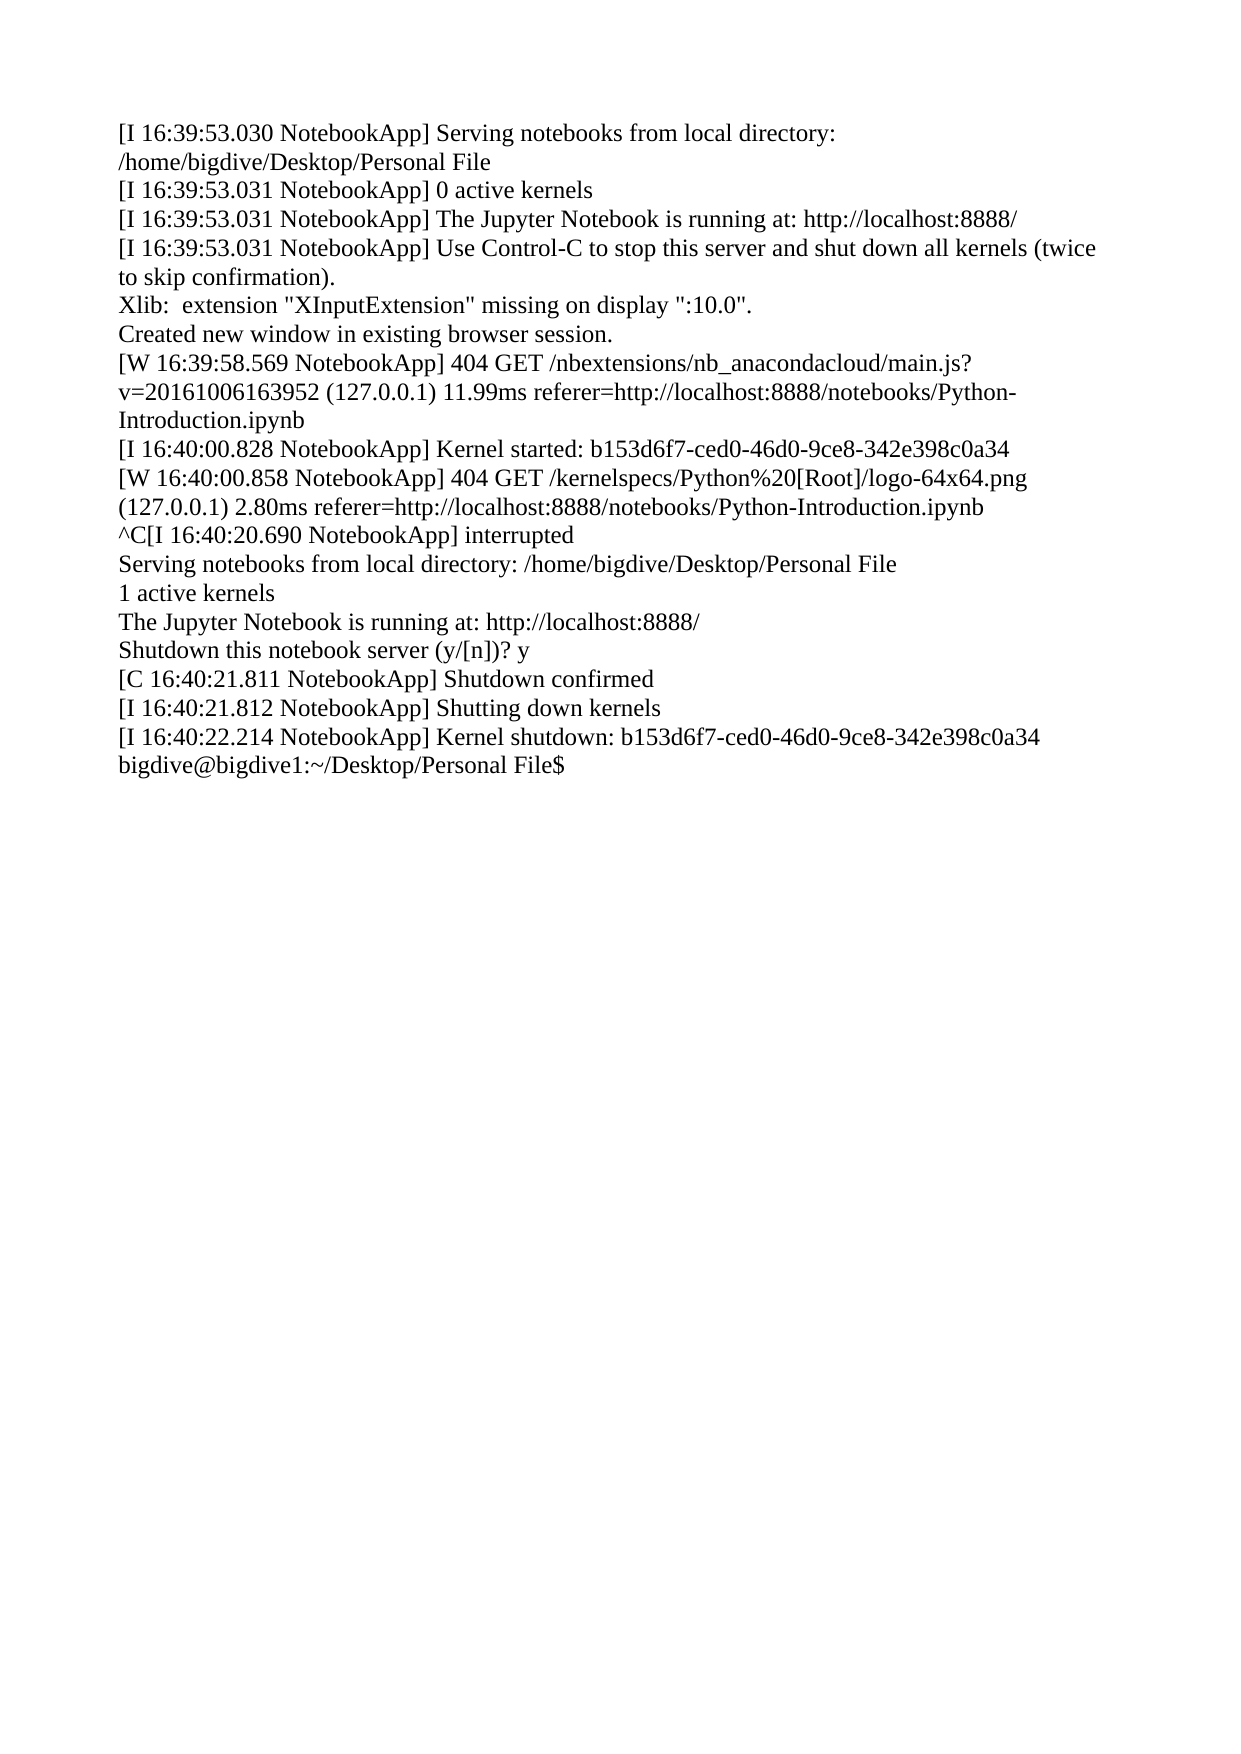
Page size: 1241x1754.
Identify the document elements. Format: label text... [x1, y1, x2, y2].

text [W 16:40:00.858 NotebookApp] 404 GET /kernelspecs/Python%20[Root]/logo-64x64.png (127.0.0.1) 2.80ms referer=http://localhost:8888/notebooks/Python-Introduction.ipynb [118, 463, 1122, 521]
text ^C[I 16:40:20.690 NotebookApp] interrupted [118, 521, 1122, 549]
text [I 16:40:00.828 NotebookApp] Kernel started: b153d6f7-ced0-46d0-9ce8-342e398c0a34 [118, 434, 1122, 463]
text Shutdown this notebook server (y/[n])? y [118, 636, 1122, 664]
text Created new window in existing browser session. [118, 319, 1122, 348]
text Xlib: extension "XInputExtension" missing on display ":10.0". [118, 291, 1122, 319]
text [I 16:39:53.031 NotebookApp] 0 active kernels [118, 176, 1122, 204]
text 1 active kernels [118, 578, 1122, 607]
text [C 16:40:21.811 NotebookApp] Shutdown confirmed [118, 664, 1122, 693]
text [I 16:39:53.030 NotebookApp] Serving notebooks from local directory: /home/bigdive/Desktop/Personal File [118, 118, 1122, 176]
text [I 16:39:53.031 NotebookApp] Use Control-C to stop this server and shut down all kernels (twice to skip confirmation). [118, 233, 1122, 291]
text [W 16:39:58.569 NotebookApp] 404 GET /nbextensions/nb_anacondacloud/main.js?v=20161006163952 (127.0.0.1) 11.99ms referer=http://localhost:8888/notebooks/Python-Introduction.ipynb [118, 348, 1122, 434]
text Serving notebooks from local directory: /home/bigdive/Desktop/Personal File [118, 549, 1122, 578]
text The Jupyter Notebook is running at: http://localhost:8888/ [118, 607, 1122, 636]
text [I 16:40:22.214 NotebookApp] Kernel shutdown: b153d6f7-ced0-46d0-9ce8-342e398c0a34 [118, 722, 1122, 751]
text [I 16:39:53.031 NotebookApp] The Jupyter Notebook is running at: http://localhost:8888/ [118, 204, 1122, 233]
text [I 16:40:21.812 NotebookApp] Shutting down kernels [118, 693, 1122, 722]
text bigdive@bigdive1:~/Desktop/Personal File$ [118, 751, 1122, 779]
